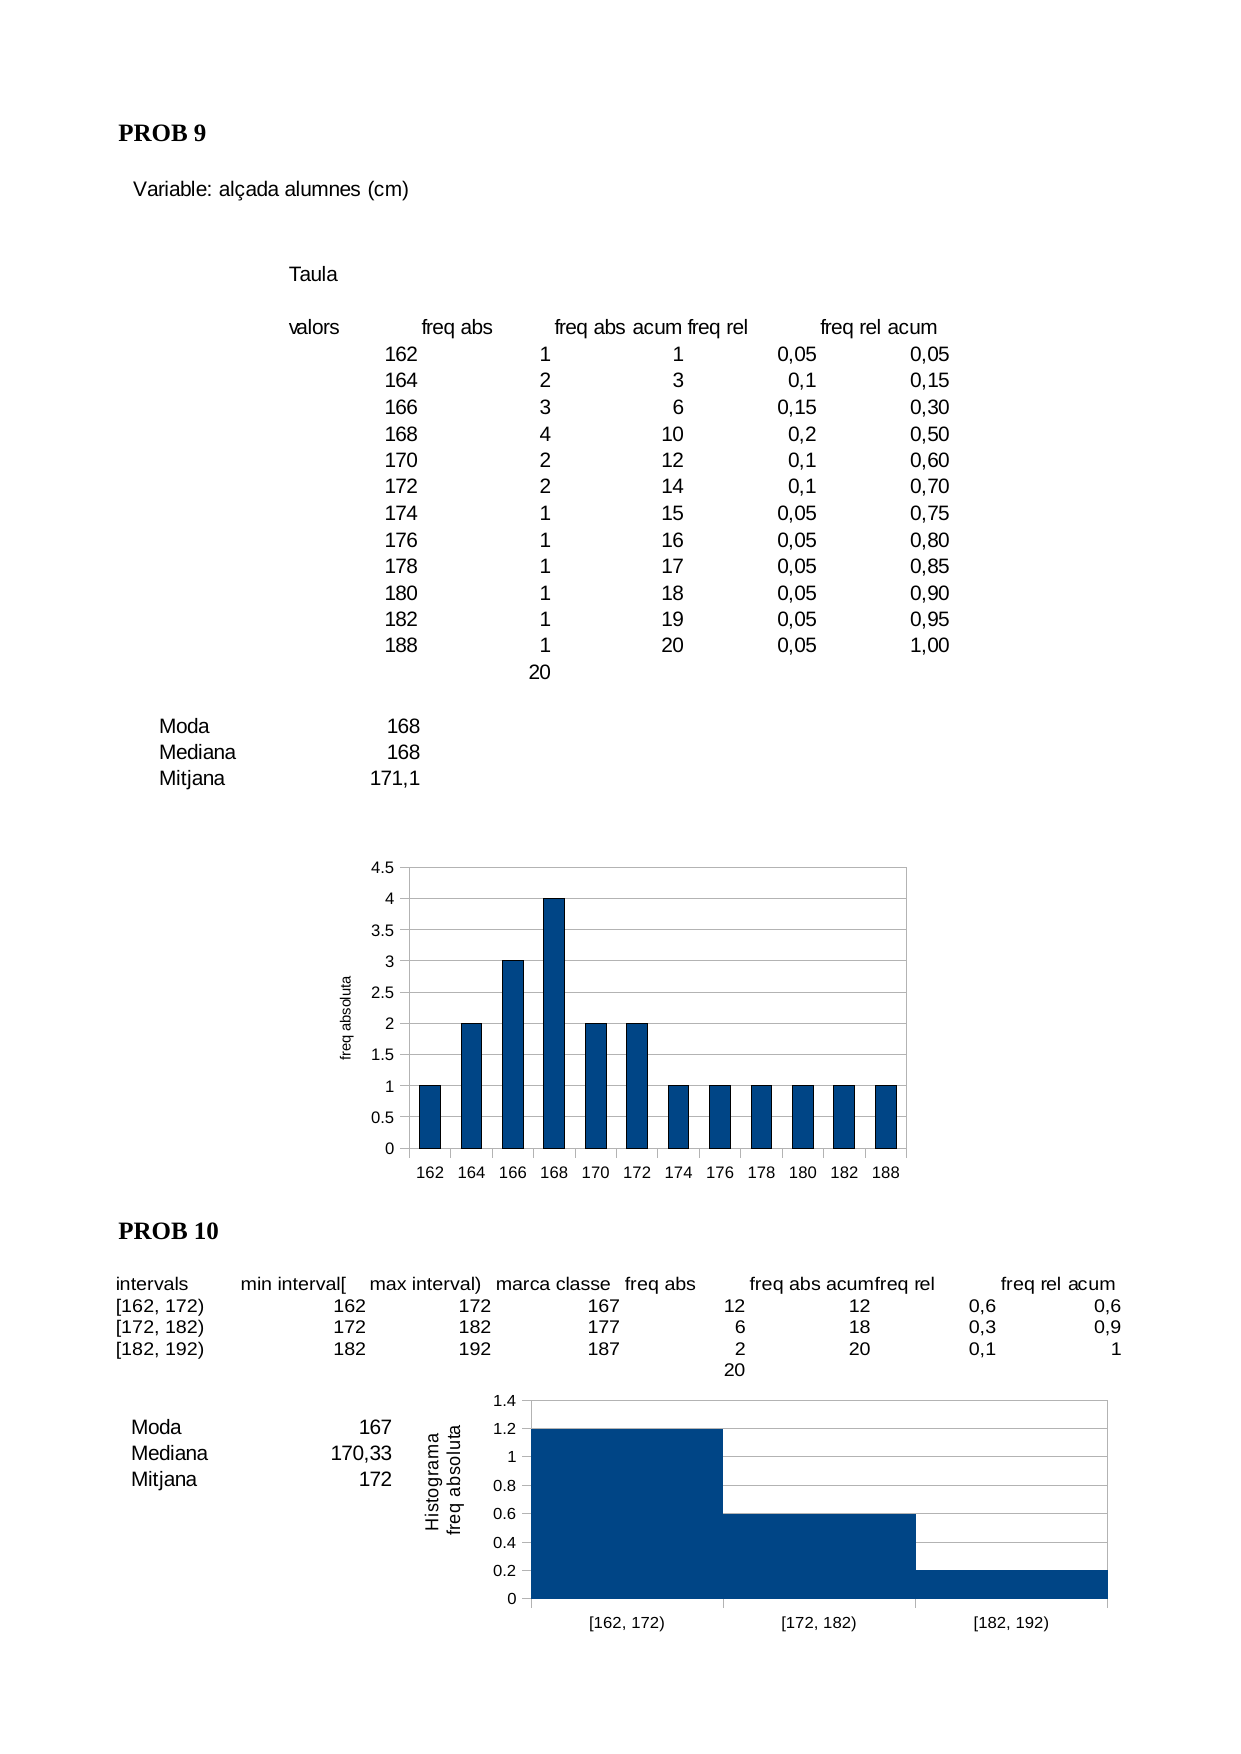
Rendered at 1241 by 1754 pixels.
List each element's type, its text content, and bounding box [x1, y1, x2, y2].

text PROB 10 [118, 1216, 1122, 1245]
text PROB 9 [118, 118, 1122, 147]
